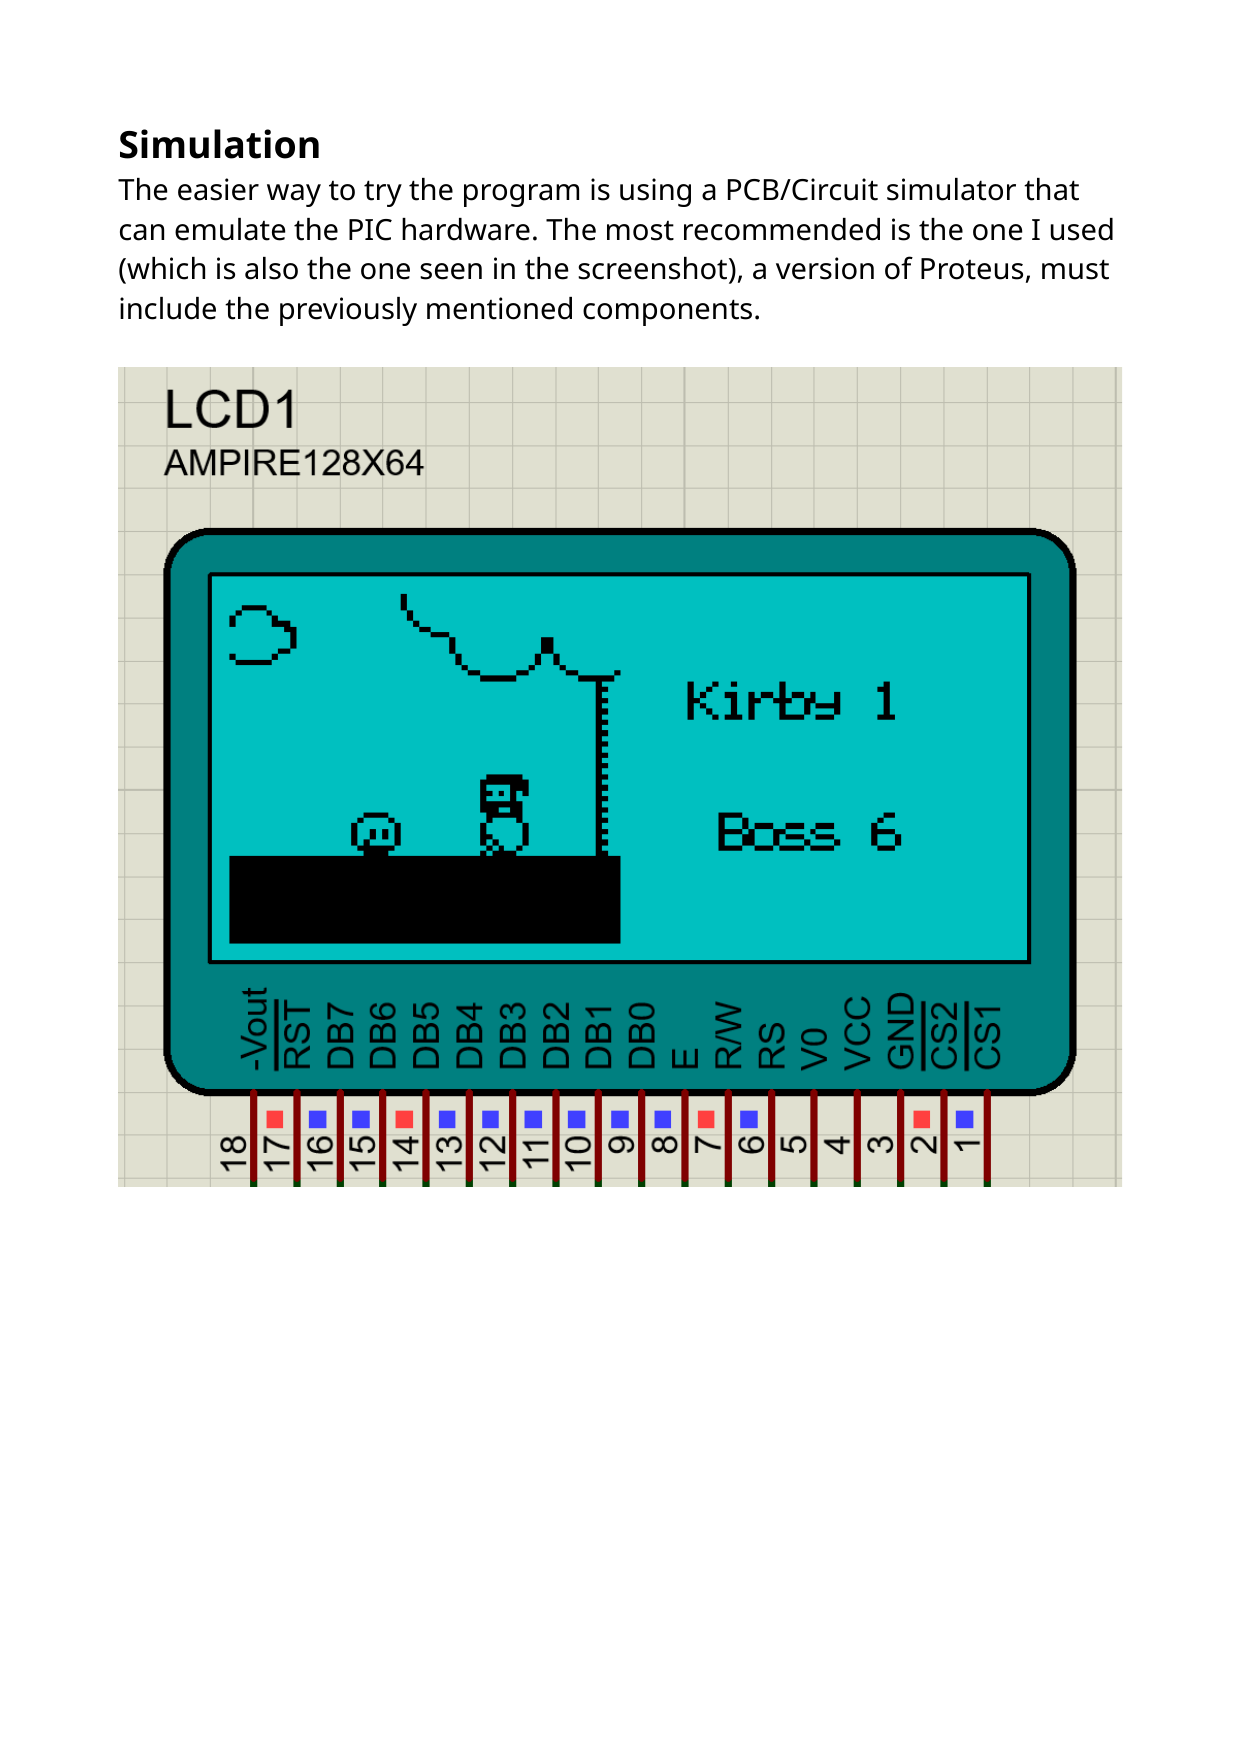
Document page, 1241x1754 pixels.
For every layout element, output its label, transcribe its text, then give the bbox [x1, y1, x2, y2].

picture [118, 367, 1123, 1187]
text Simulation [118, 118, 1122, 169]
text The easier way to try the program is using a PCB/Circuit simulator that can emulate the PIC hardware. The most recommended is the one I used (which is also the one seen in the screenshot), a version of Proteus, must include the previously mentioned components. [118, 169, 1122, 328]
